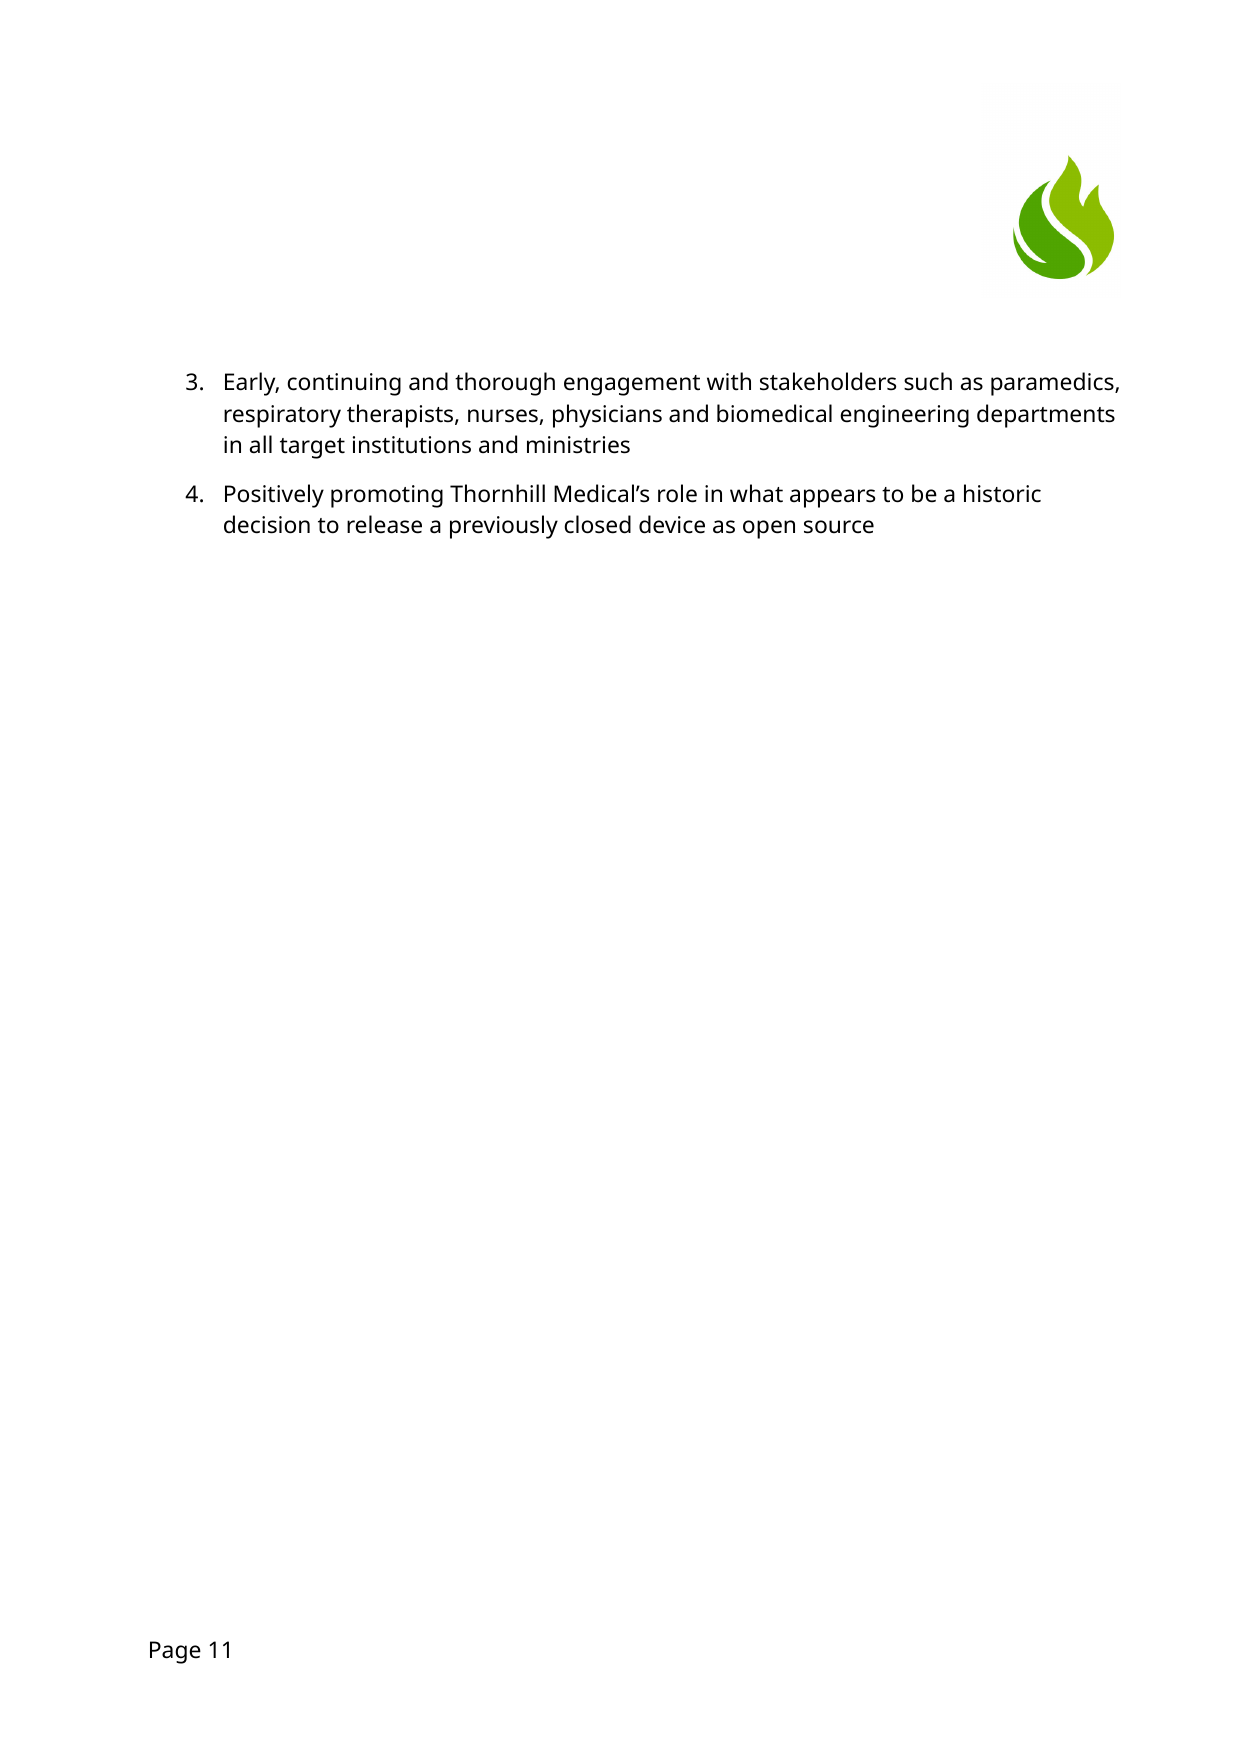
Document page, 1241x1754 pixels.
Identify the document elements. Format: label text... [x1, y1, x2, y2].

list Early, continuing and thorough engagement with stakeholders such as paramedics, respiratory therapists, nurses, physicians and biomedical engineering departments in all target institutions and ministries [185, 366, 1122, 460]
picture [981, 83, 1026, 298]
list Positively promoting Thornhill Medical’s role in what appears to be a historic decision to release a previously closed device as open source [185, 478, 1122, 540]
